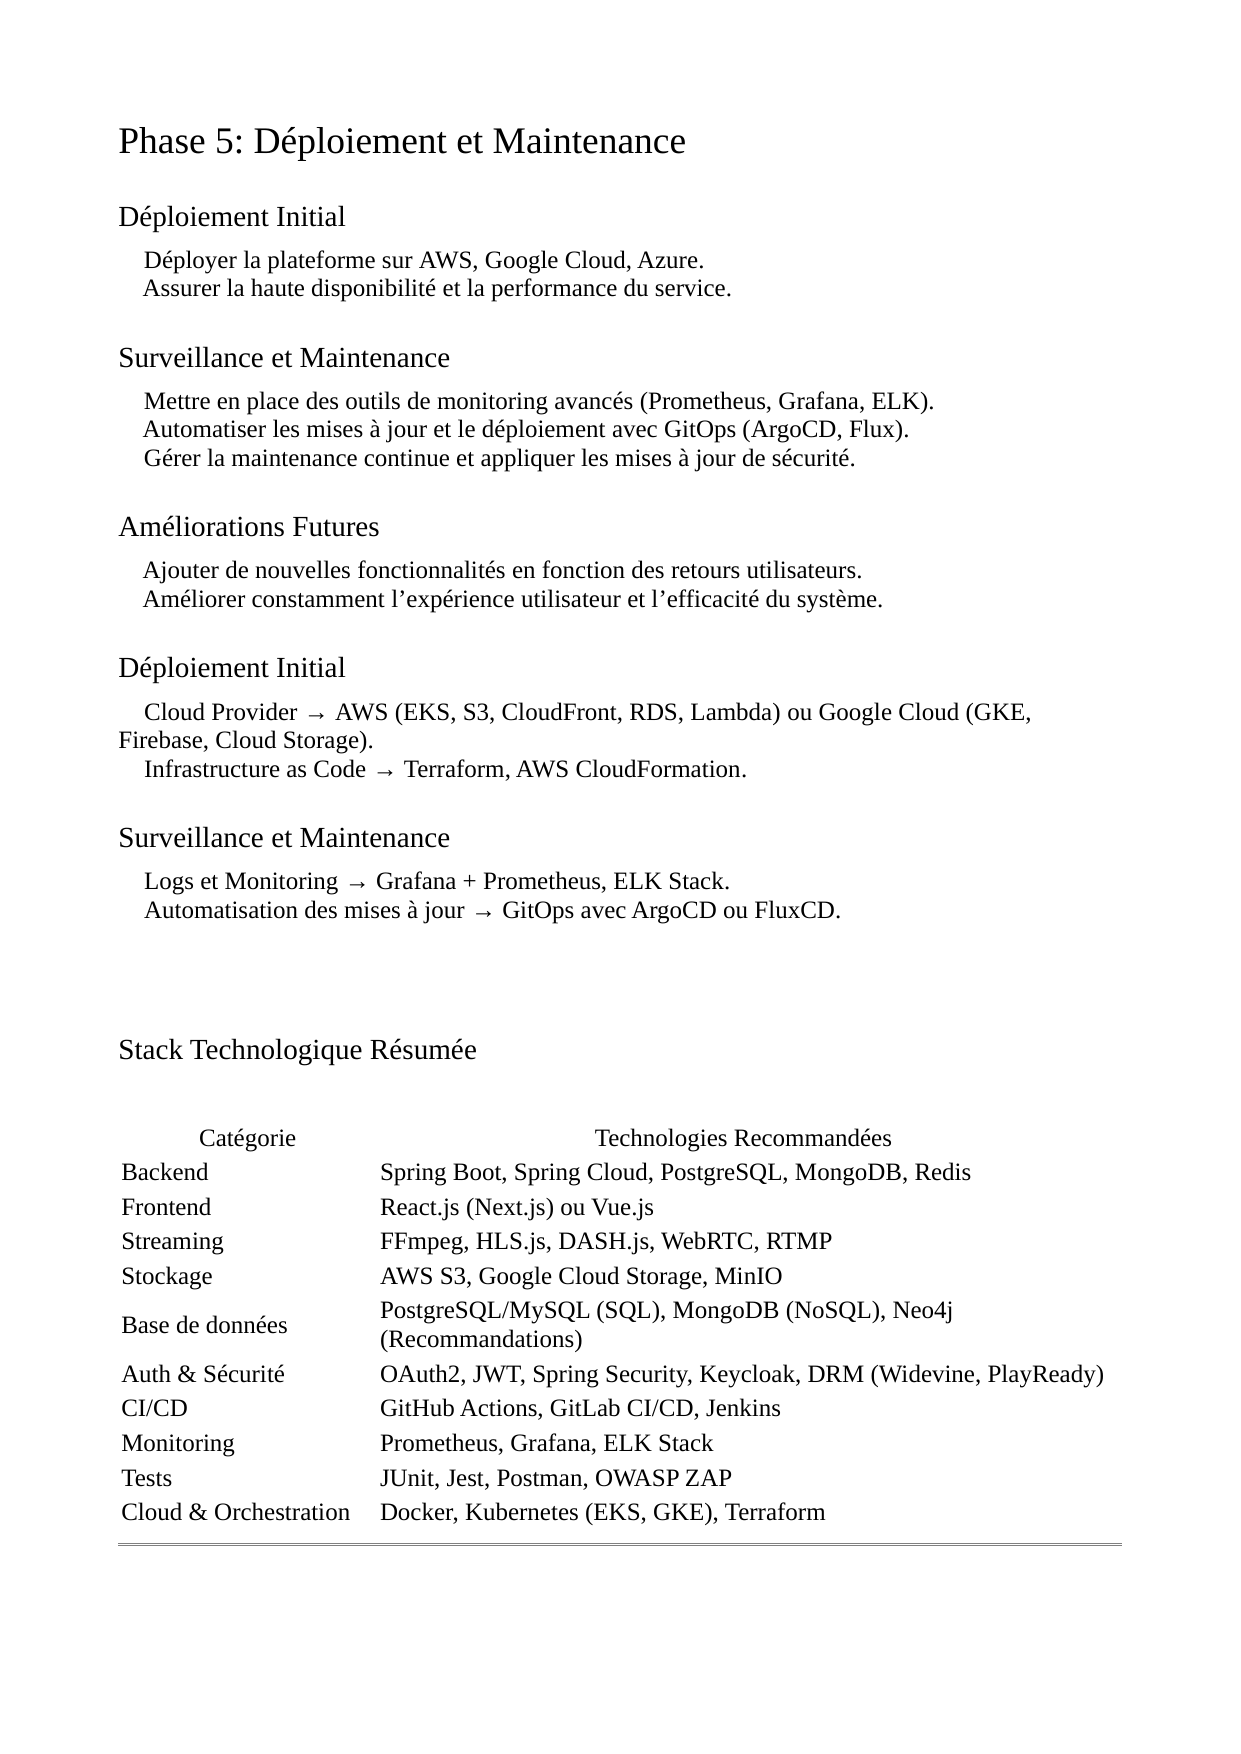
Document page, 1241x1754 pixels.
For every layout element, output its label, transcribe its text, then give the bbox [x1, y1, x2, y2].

table_cell Backend [118, 1154, 377, 1189]
table_cell Streaming [118, 1224, 377, 1258]
table_cell Docker, Kubernetes (EKS, GKE), Terraform [377, 1494, 1109, 1529]
table_cell Monitoring [118, 1425, 377, 1460]
table_cell Frontend [118, 1189, 377, 1223]
subtitle Améliorations Futures [118, 509, 1122, 543]
text ✅ Ajouter de nouvelles fonctionnalités en fonction des retours utilisateurs. ✅ Améliorer constamment l’expérience utilisateur et l’efficacité du système. [118, 556, 1122, 613]
table_cell Cloud & Orchestration [118, 1494, 377, 1529]
table_header Catégorie [118, 1120, 377, 1154]
text ✅ Déployer la plateforme sur AWS, Google Cloud, Azure. ✅ Assurer la haute disponibilité et la performance du service. [118, 245, 1122, 302]
text ✅ Logs et Monitoring → Grafana + Prometheus, ELK Stack. ✅ Automatisation des mises à jour → GitOps avec ArgoCD ou FluxCD. [118, 866, 1122, 924]
text ✅ Mettre en place des outils de monitoring avancés (Prometheus, Grafana, ELK). ✅ Automatiser les mises à jour et le déploiement avec GitOps (ArgoCD, Flux). ✅ Gérer la maintenance continue et appliquer les mises à jour de sécurité. [118, 386, 1122, 472]
table_cell Prometheus, Grafana, ELK Stack [377, 1425, 1109, 1460]
table_cell Spring Boot, Spring Cloud, PostgreSQL, MongoDB, Redis [377, 1154, 1109, 1189]
table_cell GitHub Actions, GitLab CI/CD, Jenkins [377, 1391, 1109, 1425]
table_cell CI/CD [118, 1391, 377, 1425]
table_cell Auth & Sécurité [118, 1356, 377, 1391]
subtitle Stack Technologique Résumée [118, 1032, 1122, 1066]
table_cell JUnit, Jest, Postman, OWASP ZAP [377, 1460, 1109, 1494]
text ✅ Cloud Provider → AWS (EKS, S3, CloudFront, RDS, Lambda) ou Google Cloud (GKE, Firebase, Cloud Storage). ✅ Infrastructure as Code → Terraform, AWS CloudFormation. [118, 697, 1122, 783]
table_cell PostgreSQL/MySQL (SQL), MongoDB (NoSQL), Neo4j (Recommandations) [377, 1293, 1109, 1356]
table_cell Tests [118, 1460, 377, 1494]
subtitle Surveillance et Maintenance [118, 820, 1122, 854]
subtitle Déploiement Initial [118, 199, 1122, 232]
table_cell OAuth2, JWT, Spring Security, Keycloak, DRM (Widevine, PlayReady) [377, 1356, 1109, 1391]
table_header Technologies Recommandées [377, 1120, 1109, 1154]
table_cell Base de données [118, 1293, 377, 1356]
subtitle Phase 5: Déploiement et Maintenance [118, 118, 1122, 161]
subtitle Surveillance et Maintenance [118, 340, 1122, 373]
table_cell React.js (Next.js) ou Vue.js [377, 1189, 1109, 1223]
table_cell AWS S3, Google Cloud Storage, MinIO [377, 1258, 1109, 1293]
table_cell FFmpeg, HLS.js, DASH.js, WebRTC, RTMP [377, 1224, 1109, 1258]
table_cell Stockage [118, 1258, 377, 1293]
subtitle Déploiement Initial [118, 651, 1122, 684]
